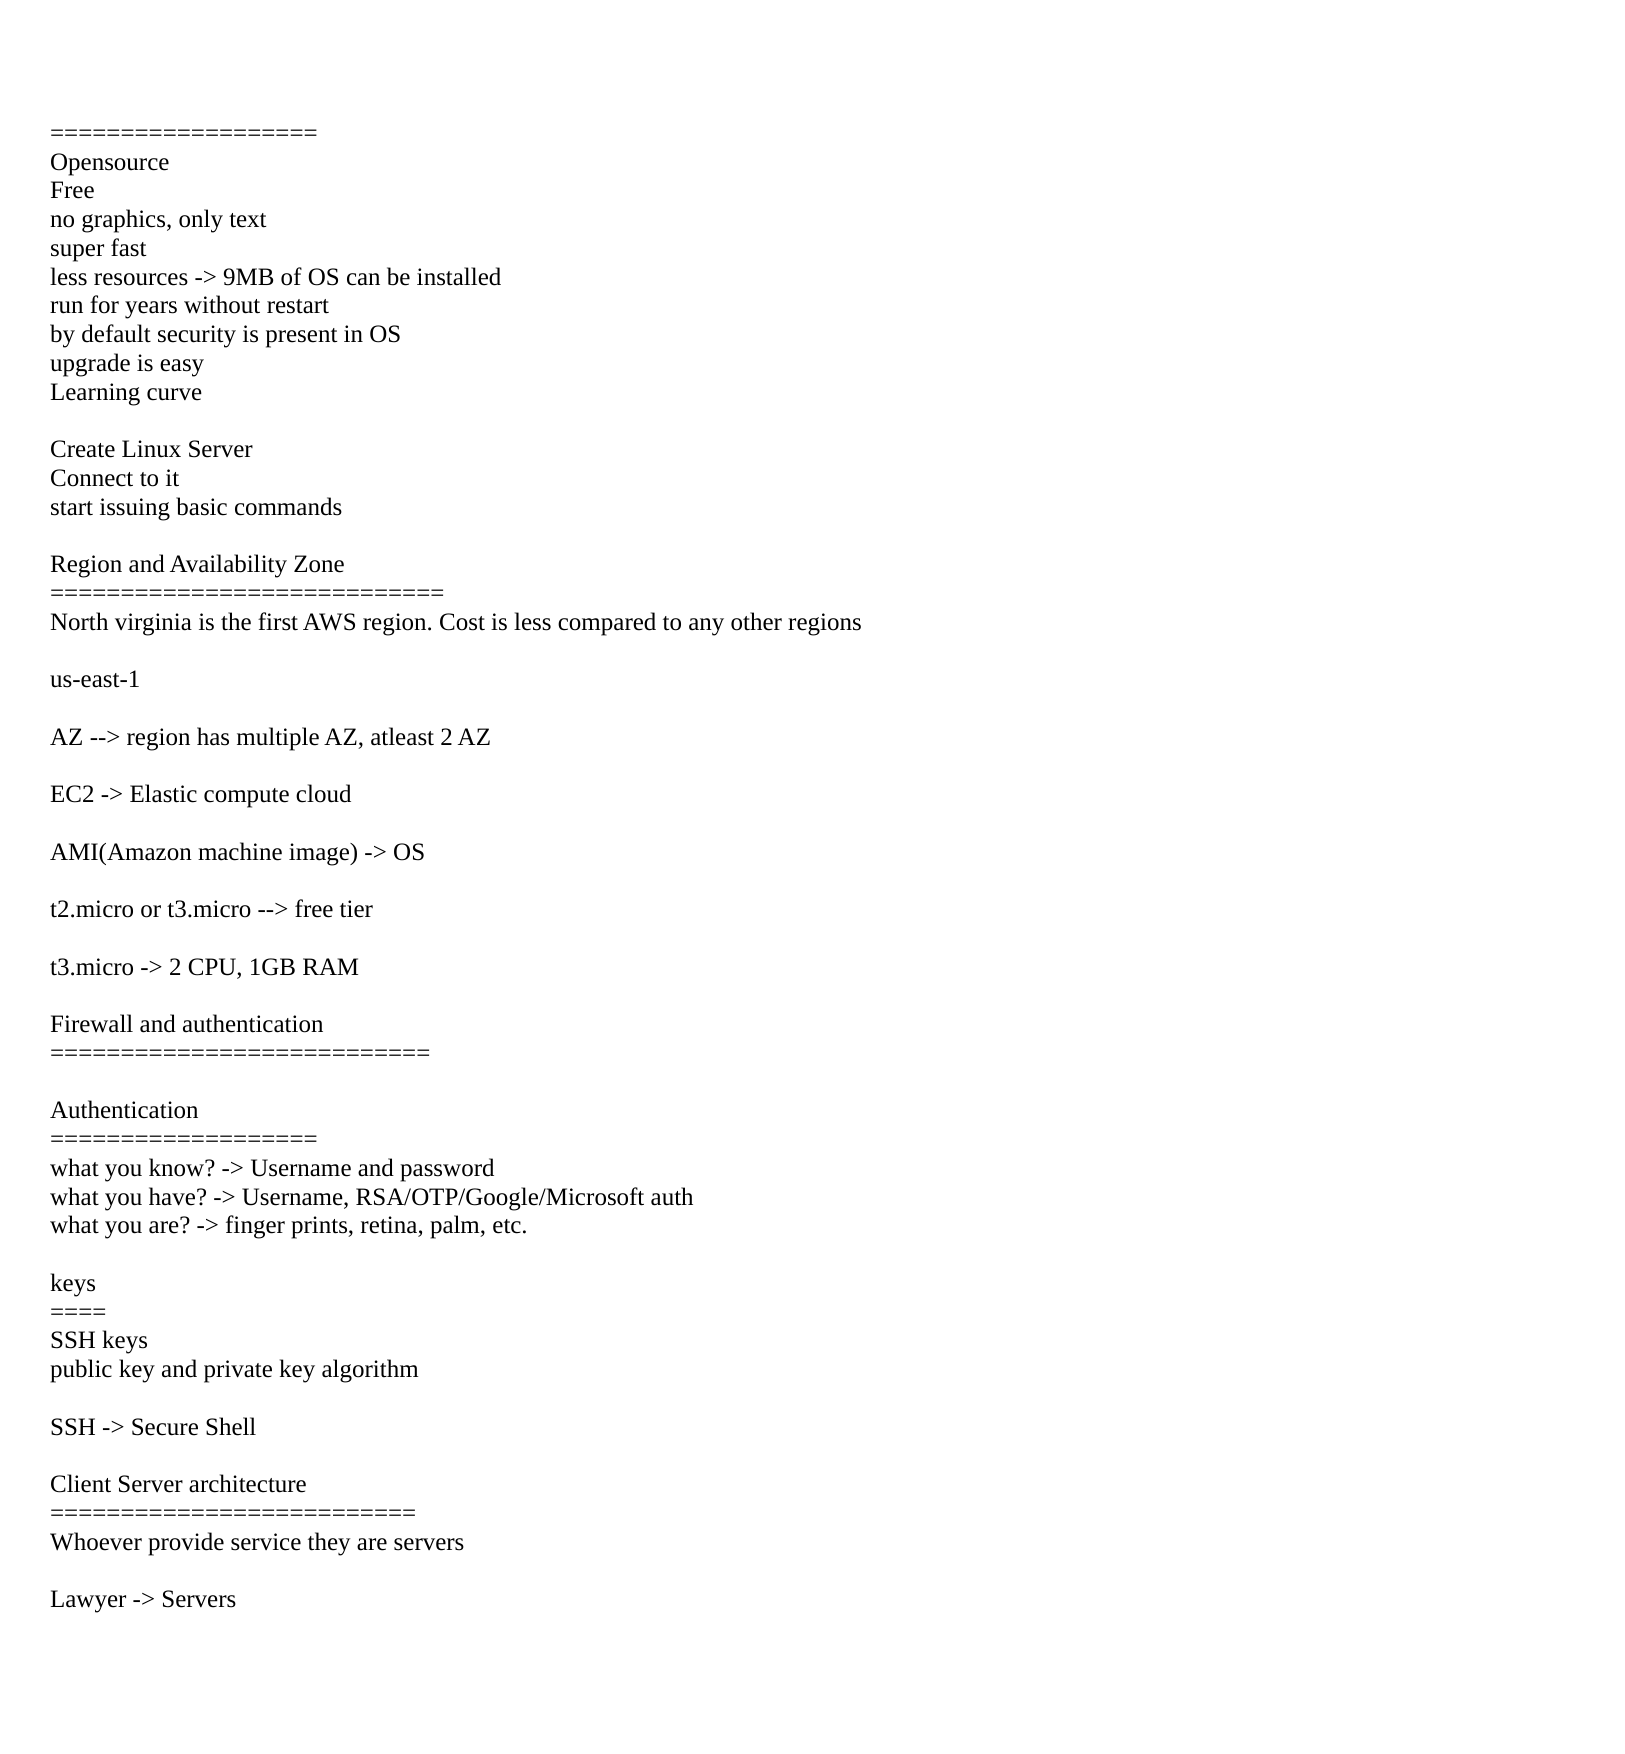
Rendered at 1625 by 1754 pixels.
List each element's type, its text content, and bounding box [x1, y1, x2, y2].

text super fast [50, 233, 1562, 262]
text upgrade is easy [50, 348, 1562, 377]
text Authentication [50, 1096, 1562, 1124]
text keys [50, 1268, 1562, 1297]
text Opensource [50, 147, 1562, 176]
text ============================ [50, 578, 1562, 607]
text Learning curve [50, 377, 1562, 406]
text AZ --> region has multiple AZ, atleast 2 AZ [50, 722, 1562, 751]
text us-east-1 [50, 664, 1562, 693]
text Whoever provide service they are servers [50, 1527, 1562, 1556]
text t3.micro -> 2 CPU, 1GB RAM [50, 952, 1562, 981]
text by default security is present in OS [50, 319, 1562, 348]
text what you know? -> Username and password [50, 1153, 1562, 1182]
text ========================== [50, 1498, 1562, 1527]
text less resources -> 9MB of OS can be installed [50, 262, 1562, 291]
text run for years without restart [50, 291, 1562, 319]
text what you have? -> Username, RSA/OTP/Google/Microsoft auth [50, 1182, 1562, 1211]
text Lawyer -> Servers [50, 1584, 1562, 1613]
text North virginia is the first AWS region. Cost is less compared to any other regions [50, 607, 1562, 636]
text =========================== [50, 1038, 1562, 1067]
text AMI(Amazon machine image) -> OS [50, 837, 1562, 866]
text =================== [50, 1124, 1562, 1153]
text start issuing basic commands [50, 492, 1562, 521]
text t2.micro or t3.micro --> free tier [50, 894, 1562, 923]
text SSH keys [50, 1326, 1562, 1354]
text SSH -> Secure Shell [50, 1412, 1562, 1441]
text what you are? -> finger prints, retina, palm, etc. [50, 1211, 1562, 1239]
text Connect to it [50, 463, 1562, 492]
text public key and private key algorithm [50, 1354, 1562, 1383]
text ==== [50, 1297, 1562, 1326]
text Create Linux Server [50, 434, 1562, 463]
text Region and Availability Zone [50, 549, 1562, 578]
text Free [50, 176, 1562, 204]
text no graphics, only text [50, 204, 1562, 233]
text EC2 -> Elastic compute cloud [50, 779, 1562, 808]
text Client Server architecture [50, 1469, 1562, 1498]
text Firewall and authentication [50, 1009, 1562, 1038]
text =================== [50, 118, 1562, 147]
